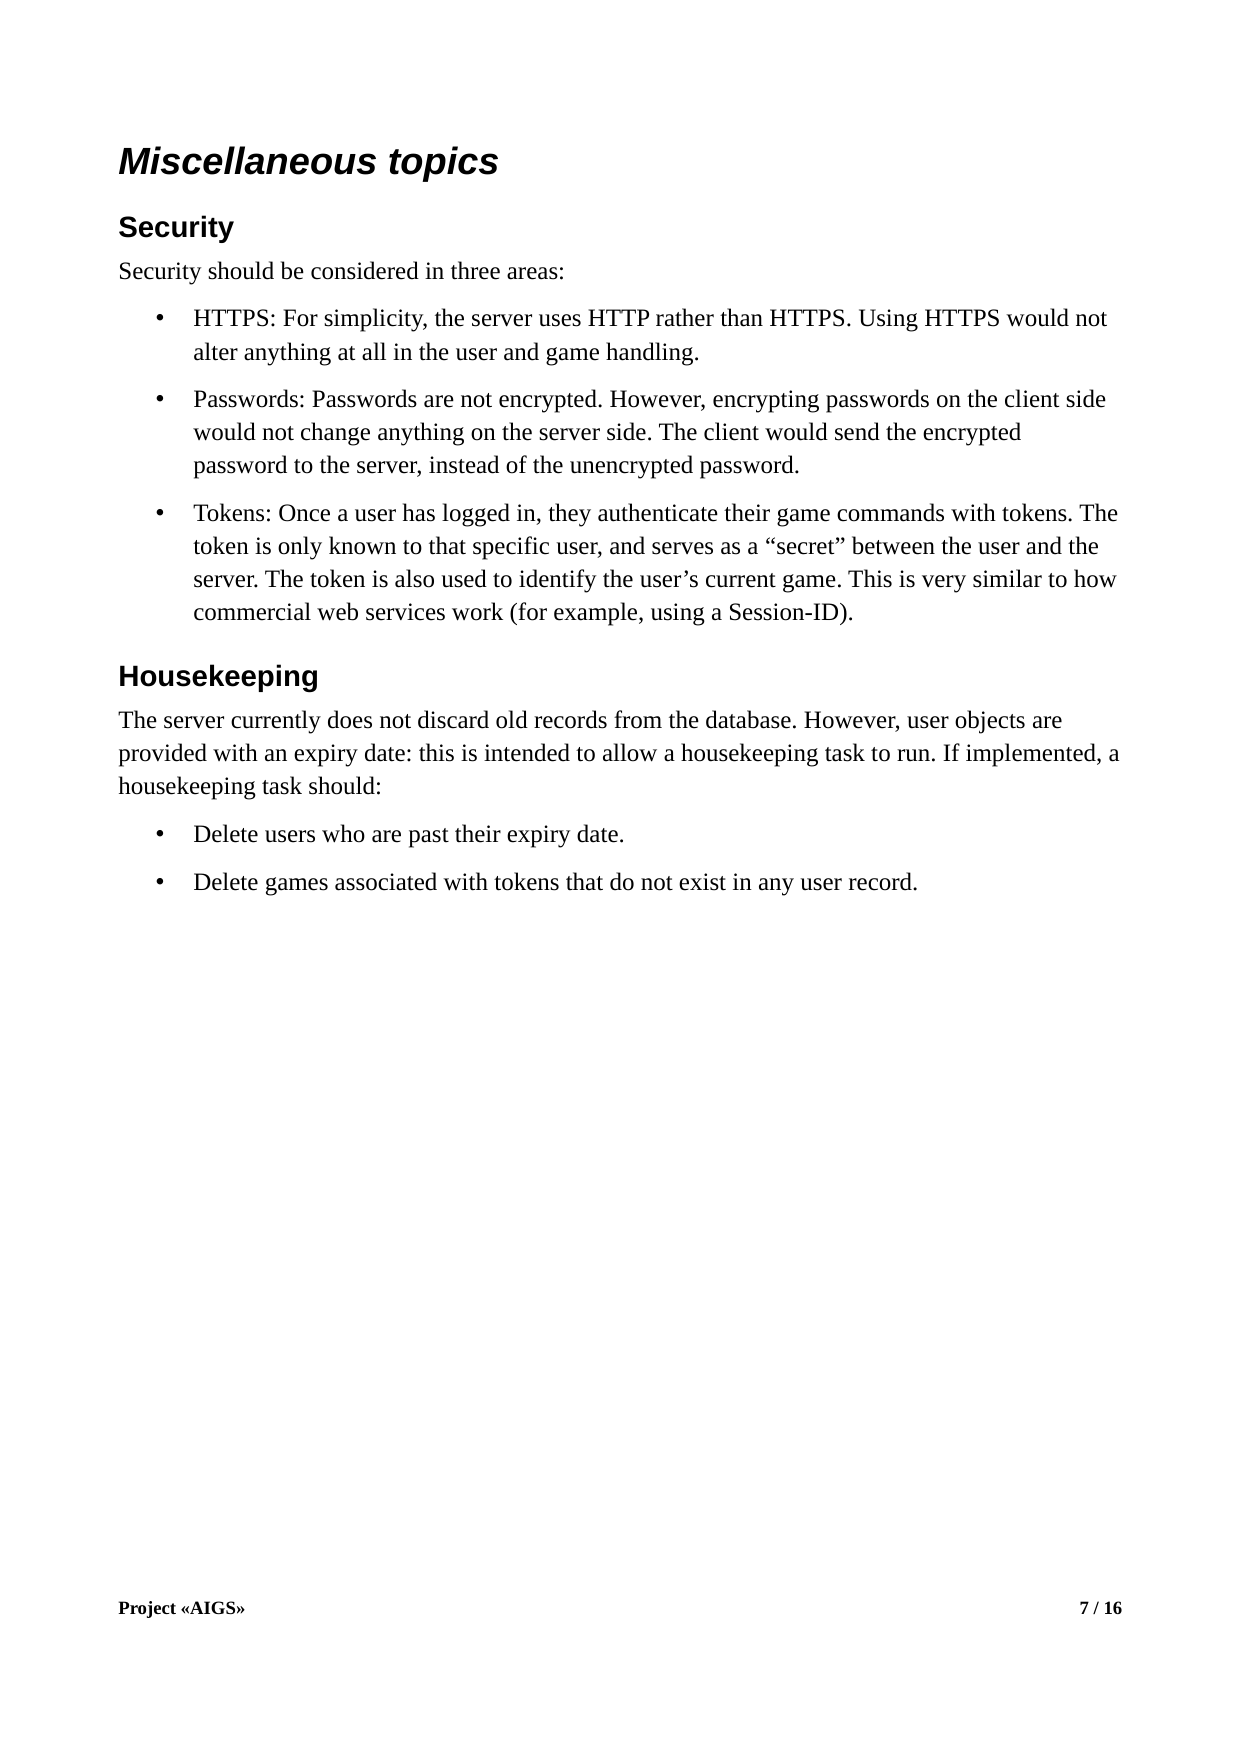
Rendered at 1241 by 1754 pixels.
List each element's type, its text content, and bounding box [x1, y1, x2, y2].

text Security should be considered in three areas: [118, 256, 1122, 285]
list HTTPS: For simplicity, the server uses HTTP rather than HTTPS. Using HTTPS would not alter anything at all in the user and game handling. [156, 303, 1122, 365]
list Tokens: Once a user has logged in, they authenticate their game commands with tokens. The token is only known to that specific user, and serves as a “secret” between the user and the server. The token is also used to identify the user’s current game. This is very similar to how commercial web services work (for example, using a Session-ID). [156, 498, 1122, 626]
text The server currently does not discard old records from the database. However, user objects are provided with an expiry date: this is intended to allow a housekeeping task to run. If implemented, a housekeeping task should: [118, 705, 1122, 800]
list Delete users who are past their expiry date. [156, 819, 1122, 848]
subtitle Housekeeping [118, 659, 1122, 693]
subtitle Security [118, 210, 1122, 243]
list Passwords: Passwords are not encrypted. However, encrypting passwords on the client side would not change anything on the server side. The client would send the encrypted password to the server, instead of the unencrypted password. [156, 384, 1122, 479]
subtitle Miscellaneous topics [118, 139, 1122, 183]
list Delete games associated with tokens that do not exist in any user record. [156, 867, 1122, 895]
